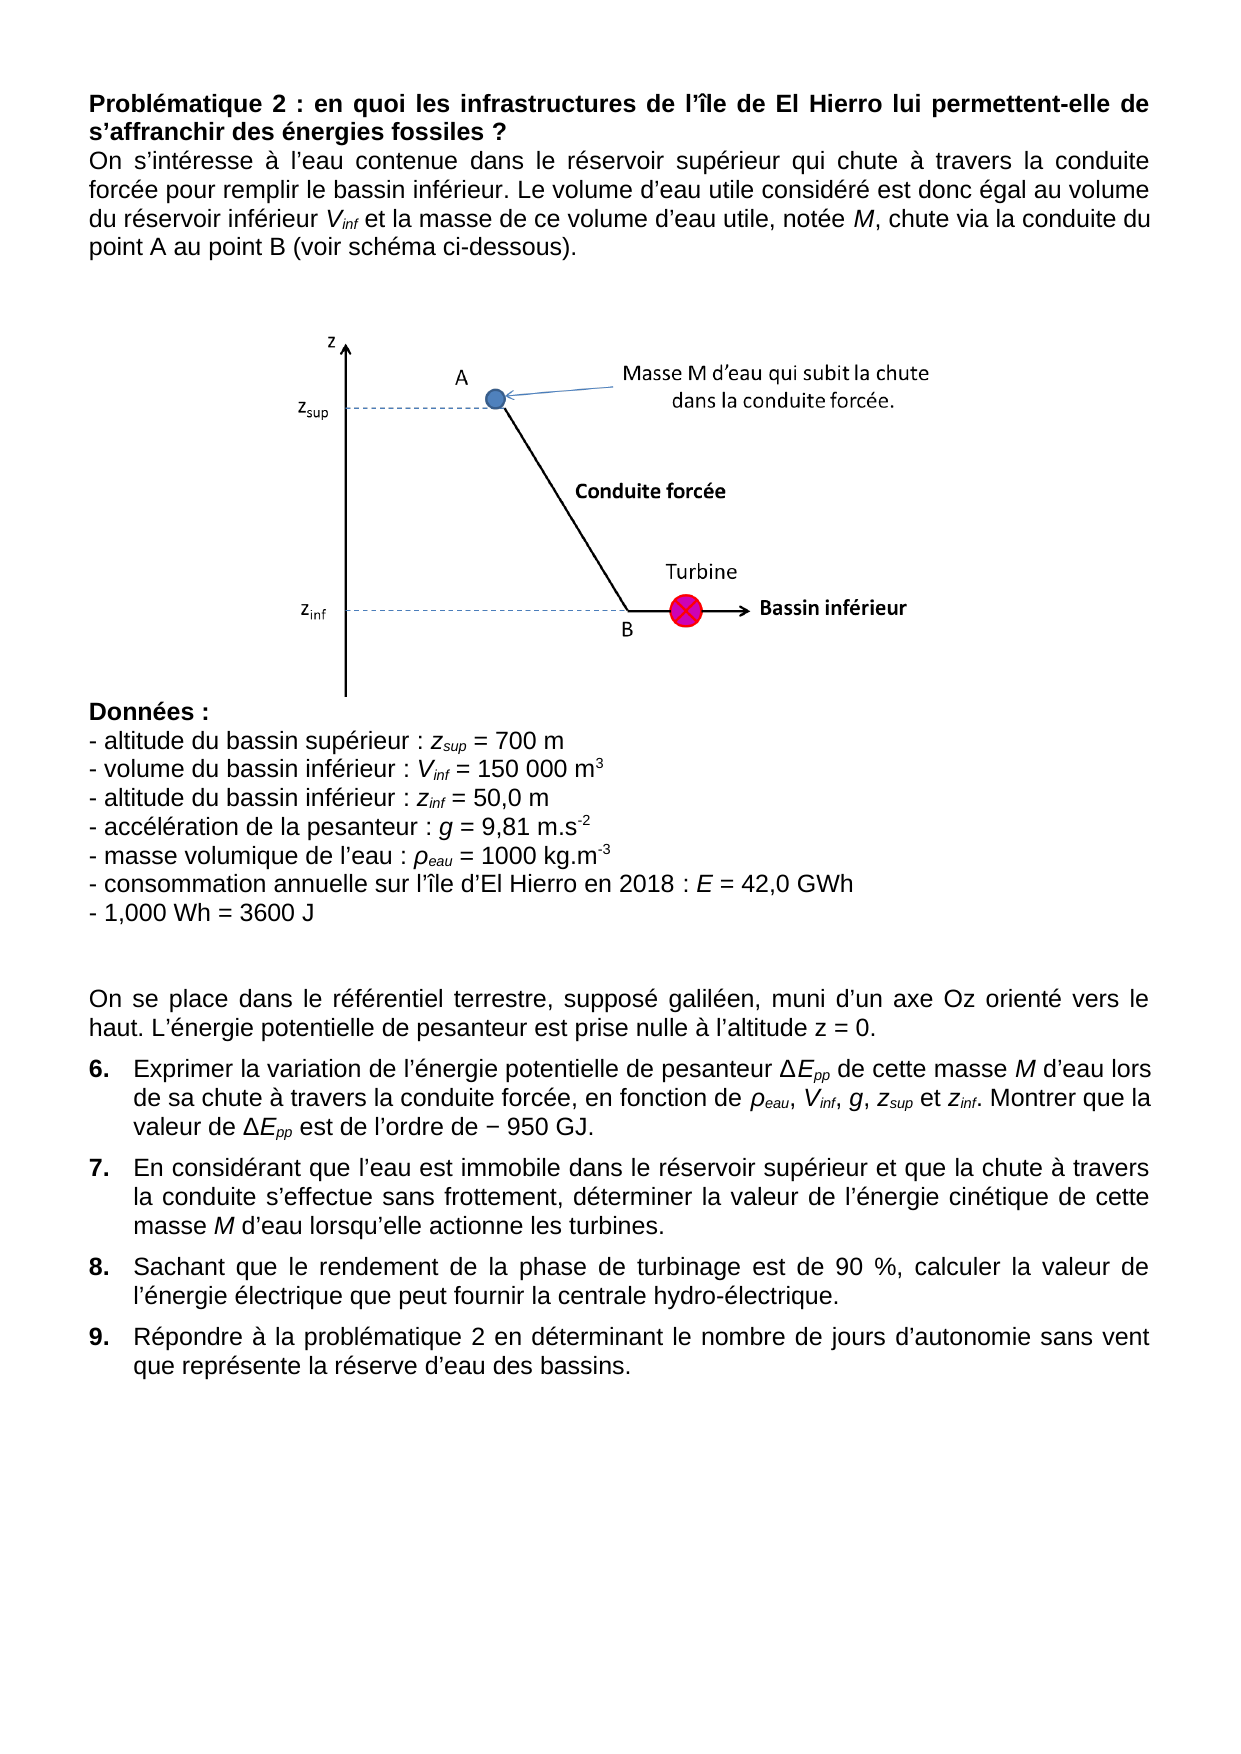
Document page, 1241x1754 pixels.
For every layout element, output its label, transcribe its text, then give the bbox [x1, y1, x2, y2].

list Exprimer la variation de l’énergie potentielle de pesanteur ΔEpp de cette masse M d’eau lors de sa chute à travers la conduite forcée, en fonction de ρeau, Vinf, g, zsup et zinf. Montrer que la valeur de ΔEpp est de l’ordre de − 950 GJ. [89, 1054, 1152, 1141]
text - altitude du bassin supérieur : zsup = 700 m [89, 726, 1152, 754]
text - 1,000 Wh = 3600 J [89, 898, 1152, 927]
list Sachant que le rendement de la phase de turbinage est de 90 %, calculer la valeur de l’énergie électrique que peut fournir la centrale hydro-électrique. [89, 1252, 1152, 1309]
text - accélération de la pesanteur : g = 9,81 m.s-2 [89, 812, 1152, 841]
list Répondre à la problématique 2 en déterminant le nombre de jours d’autonomie sans vent que représente la réserve d’eau des bassins. [89, 1322, 1152, 1379]
text On s’intéresse à l’eau contenue dans le réservoir supérieur qui chute à travers la conduite forcée pour remplir le bassin inférieur. Le volume d’eau utile considéré est donc égal au volume du réservoir inférieur Vinf et la masse de ce volume d’eau utile, notée M, chute via la conduite du point A au point B (voir schéma ci-dessous). [89, 146, 1152, 261]
picture [283, 318, 958, 697]
text On se place dans le référentiel terrestre, supposé galiléen, muni d’un axe Oz orienté vers le haut. L’énergie potentielle de pesanteur est prise nulle à l’altitude z = 0. [89, 984, 1152, 1042]
text - altitude du bassin inférieur : zinf = 50,0 m [89, 783, 1152, 812]
text Données : [89, 697, 1152, 726]
text - consommation annuelle sur l’île d’El Hierro en 2018 : E = 42,0 GWh [89, 869, 1152, 898]
text Problématique 2 : en quoi les infrastructures de l’île de El Hierro lui permettent-elle de s’affranchir des énergies fossiles ? [89, 89, 1152, 146]
text - volume du bassin inférieur : Vinf = 150 000 m3 [89, 754, 1152, 783]
list En considérant que l’eau est immobile dans le réservoir supérieur et que la chute à travers la conduite s’effectue sans frottement, déterminer la valeur de l’énergie cinétique de cette masse M d’eau lorsqu’elle actionne les turbines. [89, 1153, 1152, 1239]
text - masse volumique de l’eau : ρeau = 1000 kg.m-3 [89, 841, 1152, 869]
